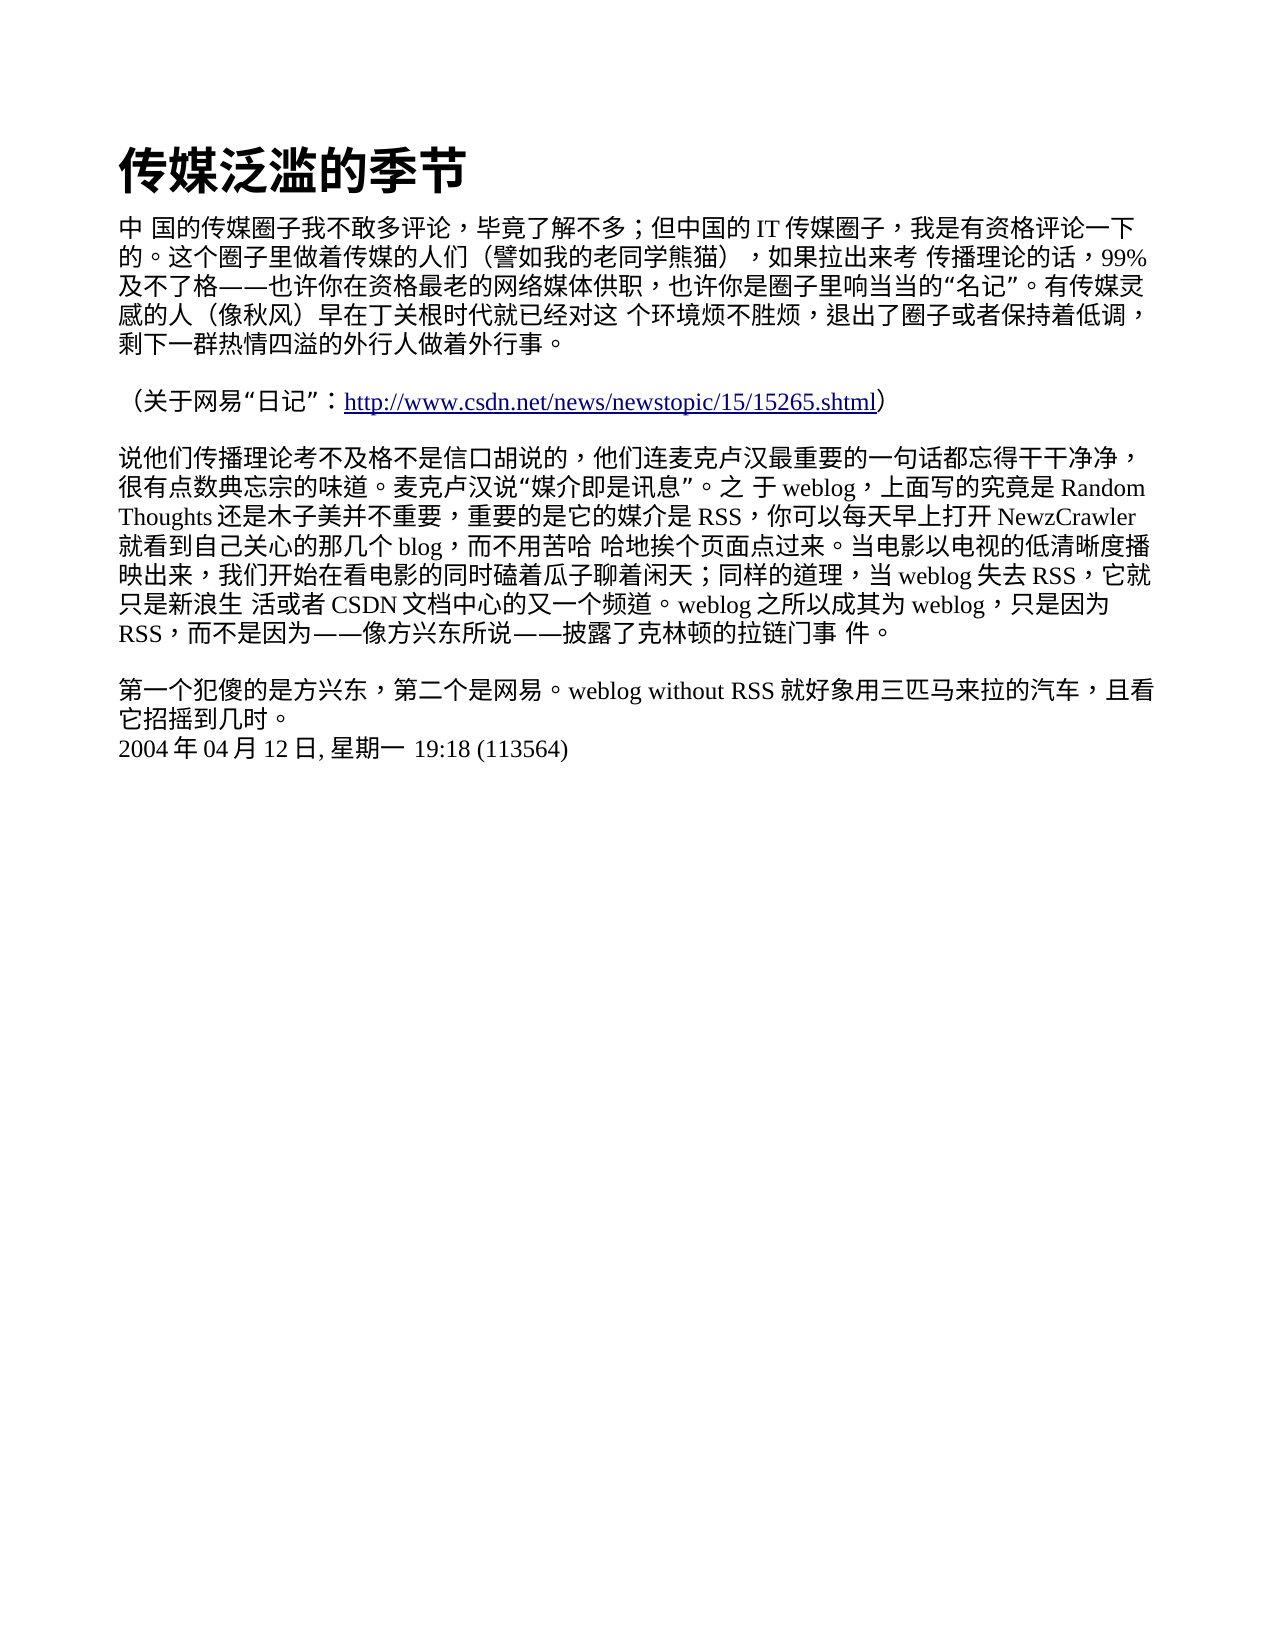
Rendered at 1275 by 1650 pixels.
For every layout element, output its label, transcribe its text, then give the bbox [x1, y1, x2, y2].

text 第一个犯傻的是方兴东，第二个是网易。weblog without RSS就好象用三匹马来拉的汽车，且看它招摇到几时。 [118, 676, 1157, 734]
text 2004年04月12日, 星期一 19:18 (113564) [118, 734, 1157, 764]
text （关于网易“日记”：http://www.csdn.net/news/newstopic/15/15265.shtml） [118, 387, 1157, 417]
text 中 国的传媒圈子我不敢多评论，毕竟了解不多；但中国的IT传媒圈子，我是有资格评论一下的。这个圈子里做着传媒的人们（譬如我的老同学熊猫），如果拉出来考 传播理论的话，99%及不了格——也许你在资格最老的网络媒体供职，也许你是圈子里响当当的“名记”。有传媒灵感的人（像秋风）早在丁关根时代就已经对这 个环境烦不胜烦，退出了圈子或者保持着低调，剩下一群热情四溢的外行人做着外行事。 [118, 214, 1157, 360]
text 说他们传播理论考不及格不是信口胡说的，他们连麦克卢汉最重要的一句话都忘得干干净净，很有点数典忘宗的味道。麦克卢汉说“媒介即是讯息”。之 于weblog，上面写的究竟是Random Thoughts还是木子美并不重要，重要的是它的媒介是RSS，你可以每天早上打开NewzCrawler就看到自己关心的那几个blog，而不用苦哈 哈地挨个页面点过来。当电影以电视的低清晰度播映出来，我们开始在看电影的同时磕着瓜子聊着闲天；同样的道理，当weblog失去RSS，它就只是新浪生 活或者CSDN文档中心的又一个频道。weblog之所以成其为weblog，只是因为RSS，而不是因为——像方兴东所说——披露了克林顿的拉链门事 件。 [118, 444, 1157, 648]
subtitle 传媒泛滥的季节 [118, 143, 1157, 201]
